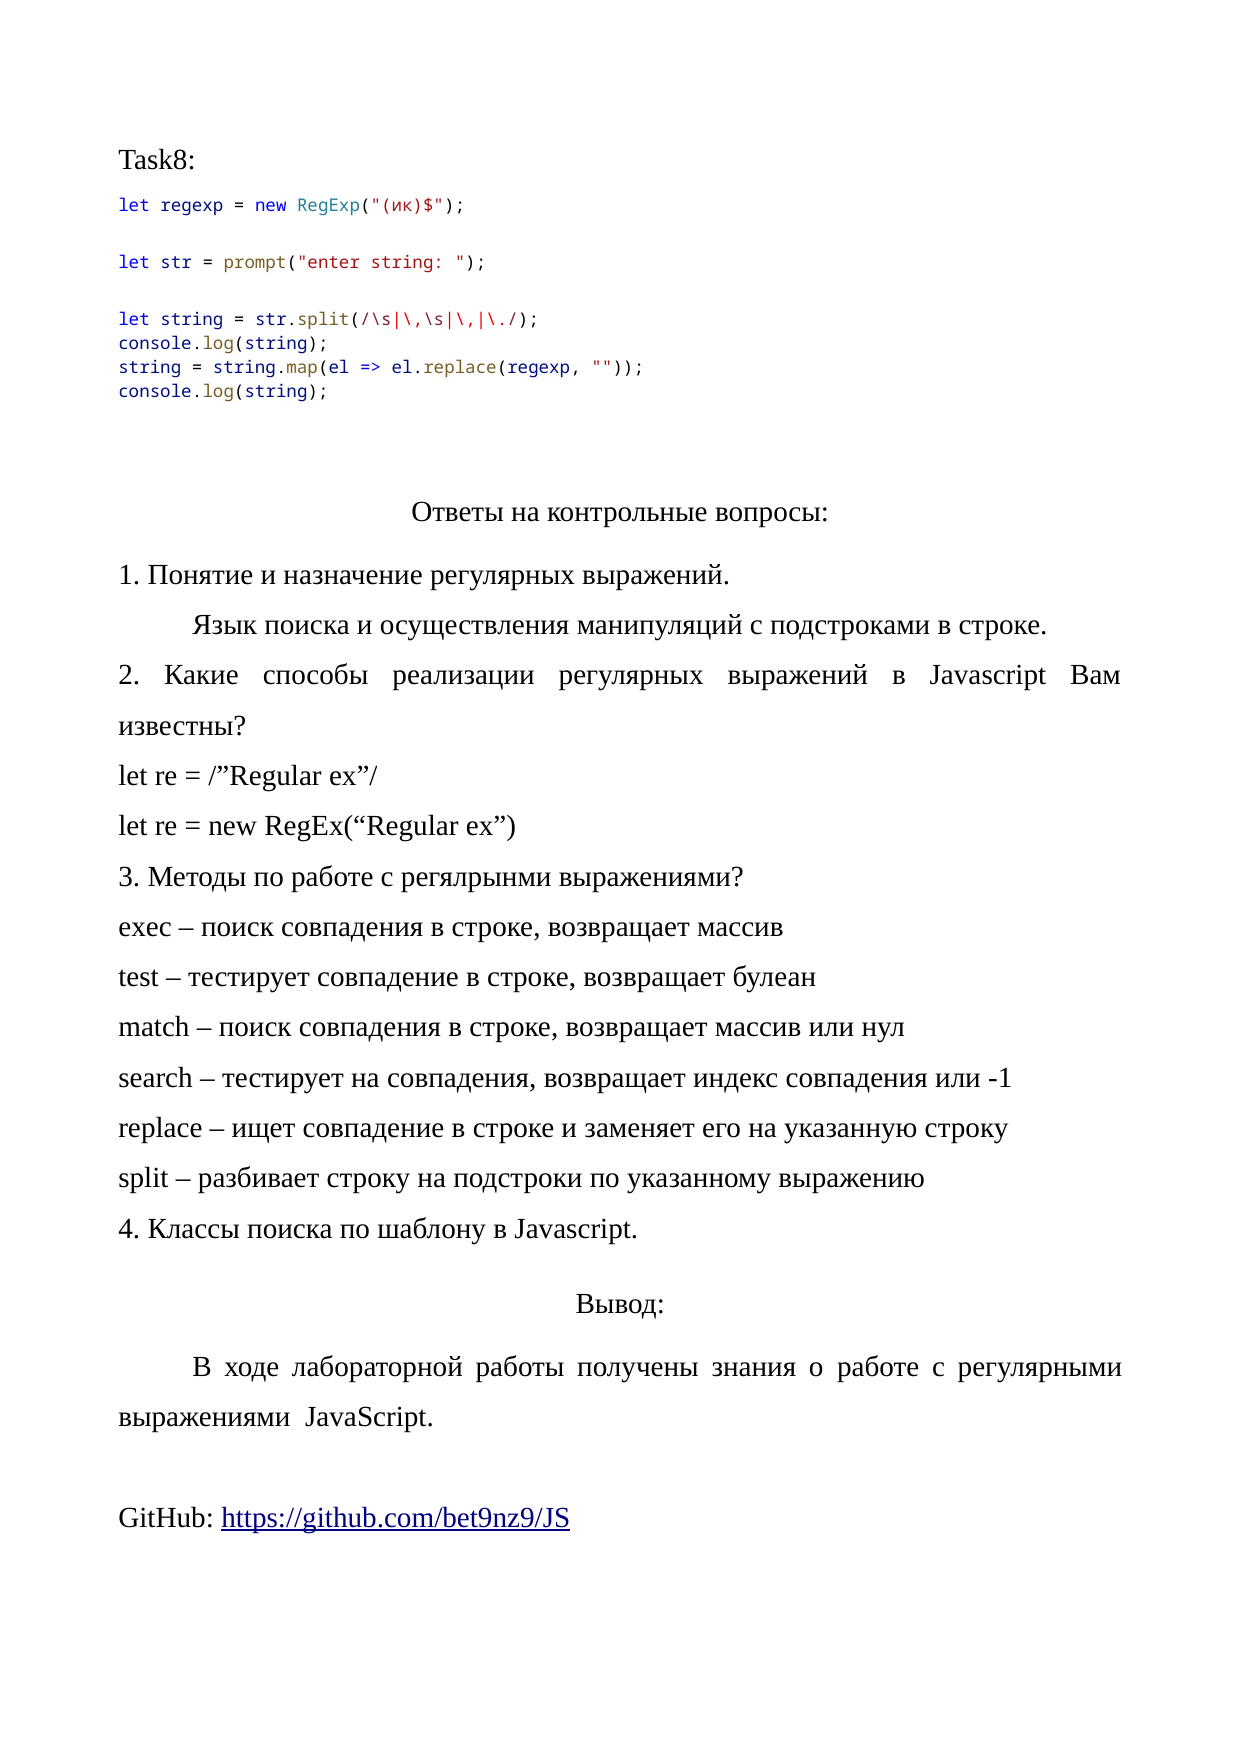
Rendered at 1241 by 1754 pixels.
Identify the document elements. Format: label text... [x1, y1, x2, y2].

text console.log(string); [118, 379, 1122, 402]
text console.log(string); [118, 331, 1122, 355]
text Task8: [118, 142, 1122, 176]
subtitle Вывод: [118, 1286, 1122, 1320]
text 4. Классы поиска по шаблону в Javascript. [118, 1211, 1122, 1244]
text GitHub: https://github.com/bet9nz9/JS [118, 1500, 1122, 1533]
text search – тестирует на совпадения, возвращает индекс совпадения или -1 [118, 1060, 1122, 1093]
text replace – ищет совпадение в строке и заменяет его на указанную строку [118, 1110, 1122, 1144]
text let string = str.split(/\s|\,\s|\,|\./); [118, 307, 1122, 331]
text match – поиск совпадения в строке, возвращает массив или нул [118, 1009, 1122, 1043]
text split – разбивает строку на подстроки по указанному выражению [118, 1161, 1122, 1194]
text 2. Какие способы реализации регулярных выражений в Javascript Вам известны? [118, 657, 1122, 741]
text 1. Понятие и назначение регулярных выражений. [118, 557, 1122, 590]
text let re = new RegEx(“Regular ex”) [118, 808, 1122, 842]
text string = string.map(el => el.replace(regexp, "")); [118, 355, 1122, 379]
subtitle Ответы на контрольные вопросы: [118, 494, 1122, 527]
text test – тестирует совпадение в строке, возвращает булеан [118, 959, 1122, 993]
text let str = prompt("enter string: "); [118, 250, 1122, 273]
text let re = /”Regular ex”/ [118, 758, 1122, 792]
text В ходе лабораторной работы получены знания о работе с регулярными выражениями JavaScript. [118, 1349, 1122, 1433]
text let regexp = new RegExp("(ик)$"); [118, 192, 1122, 216]
text exec – поиск совпадения в строке, возвращает массив [118, 909, 1122, 942]
text Язык поиска и осуществления манипуляций с подстроками в строке. [118, 607, 1122, 641]
text 3. Методы по работе с регялрынми выражениями? [118, 859, 1122, 892]
